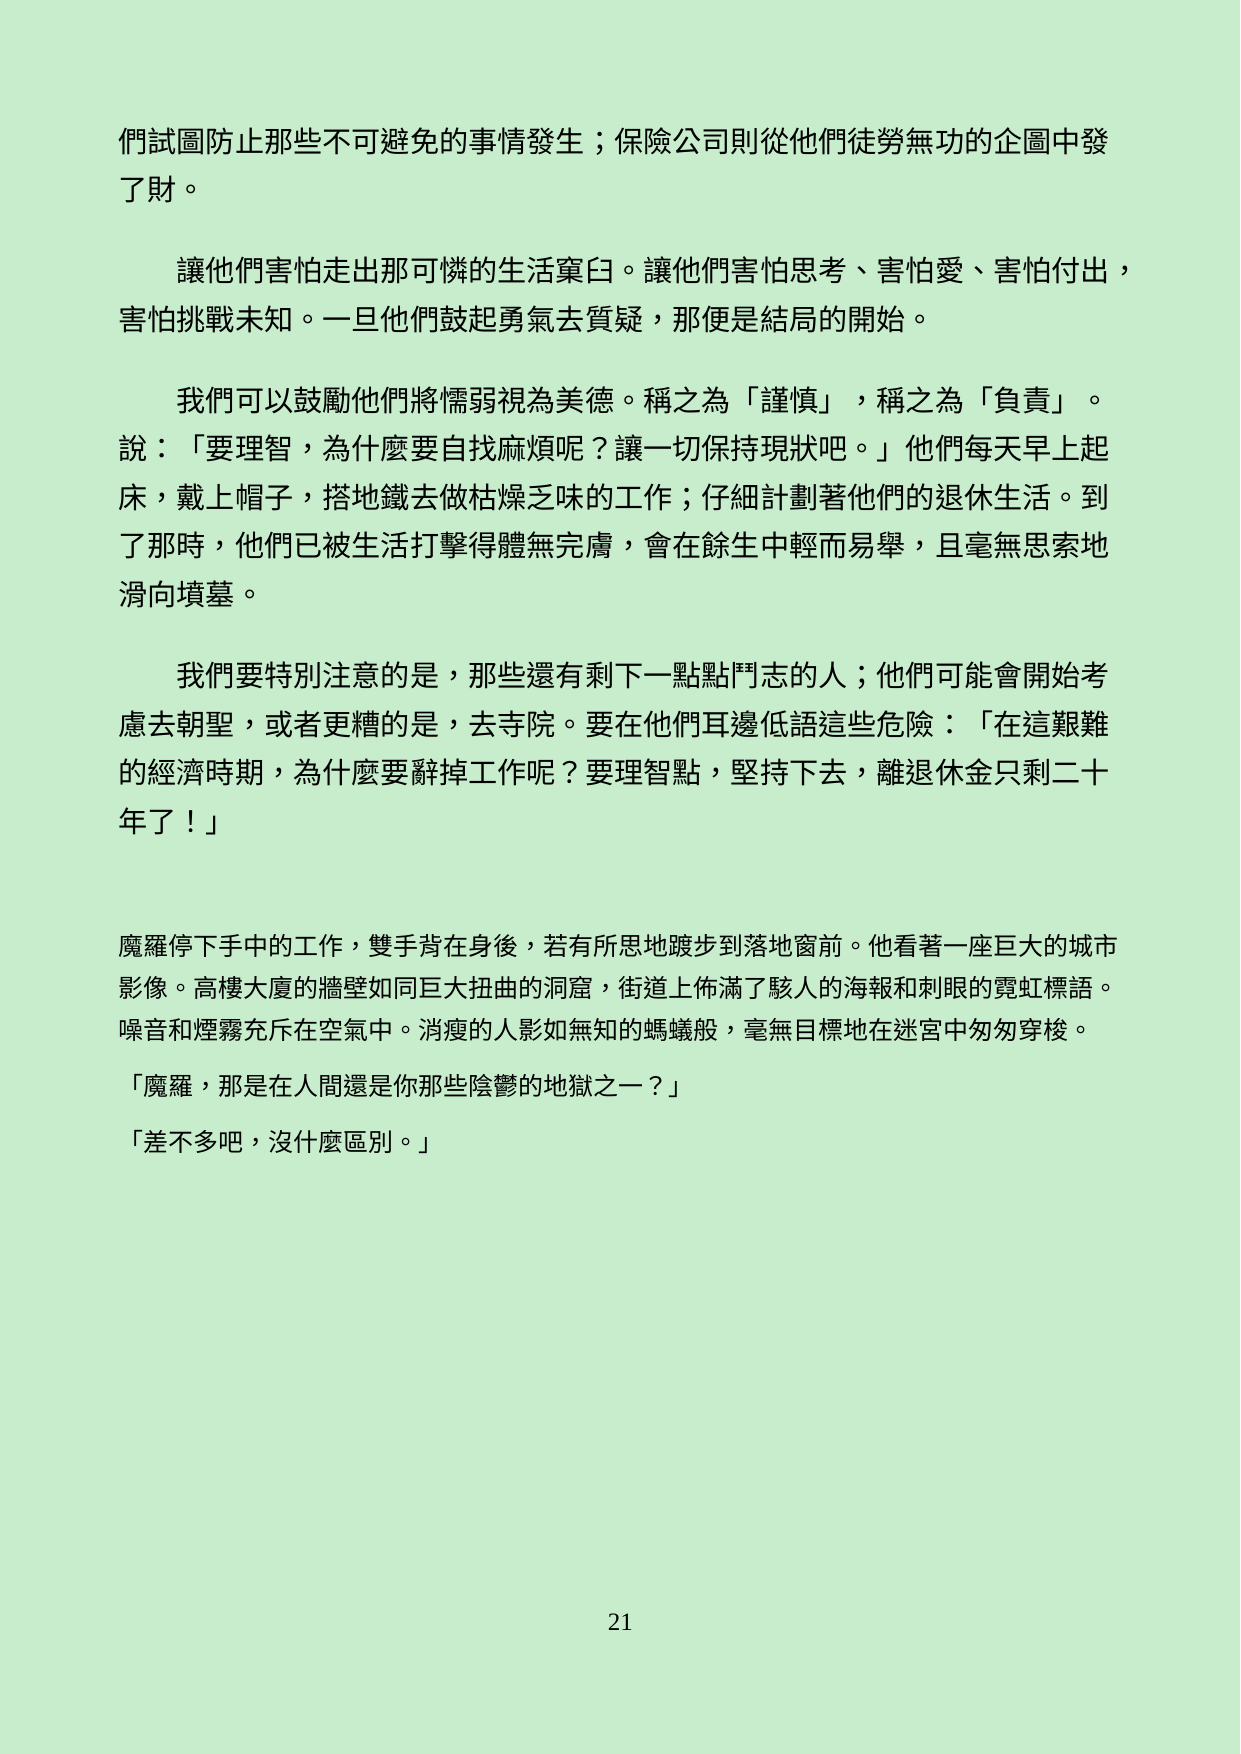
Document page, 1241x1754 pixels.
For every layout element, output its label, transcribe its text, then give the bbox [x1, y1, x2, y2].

text 讓他們害怕走出那可憐的生活窠臼。讓他們害怕思考、害怕愛、害怕付出，害怕挑戰未知。一旦他們鼓起勇氣去質疑，那便是結局的開始。 [118, 248, 1122, 338]
text 我們可以鼓勵他們將懦弱視為美德。稱之為「謹慎」，稱之為「負責」。說：「要理智，為什麼要自找麻煩呢？讓一切保持現狀吧。」他們每天早上起床，戴上帽子，搭地鐵去做枯燥乏味的工作；仔細計劃著他們的退休生活。到了那時，他們已被生活打擊得體無完膚，會在餘生中輕而易舉，且毫無思索地滑向墳墓。 [118, 377, 1122, 614]
text 「魔羅，那是在人間還是你那些陰鬱的地獄之一？」 [118, 1066, 1122, 1103]
text 畢竟，這是懦弱的黃金時代。沒有人願意冒險。這表現在一系列的症狀上。隨著人口增加，對地球資源的壓力加劇，那些擁有豐厚資源的人變得冷酷，並懼怕那些一無所有的人。他們的文化建立在我們精心編織的美麗謊言之上；醜陋的現實被隱藏起來。病人和老人被藏在視線之外，死亡更是從未被看到。人們試圖防止那些不可避免的事情發生；保險公司則從他們徒勞無功的企圖中發了財。 [118, 118, 1122, 209]
text 魔羅停下手中的工作，雙手背在身後，若有所思地踱步到落地窗前。他看著一座巨大的城市影像。高樓大廈的牆壁如同巨大扭曲的洞窟，街道上佈滿了駭人的海報和刺眼的霓虹標語。噪音和煙霧充斥在空氣中。消瘦的人影如無知的螞蟻般，毫無目標地在迷宮中匆匆穿梭。 [118, 927, 1122, 1046]
text 我們要特別注意的是，那些還有剩下一點點鬥志的人；他們可能會開始考慮去朝聖，或者更糟的是，去寺院。要在他們耳邊低語這些危險：「在這艱難的經濟時期，為什麼要辭掉工作呢？要理智點，堅持下去，離退休金只剩二十年了！」 [118, 652, 1122, 840]
text 「差不多吧，沒什麼區別。」 [118, 1123, 1122, 1159]
